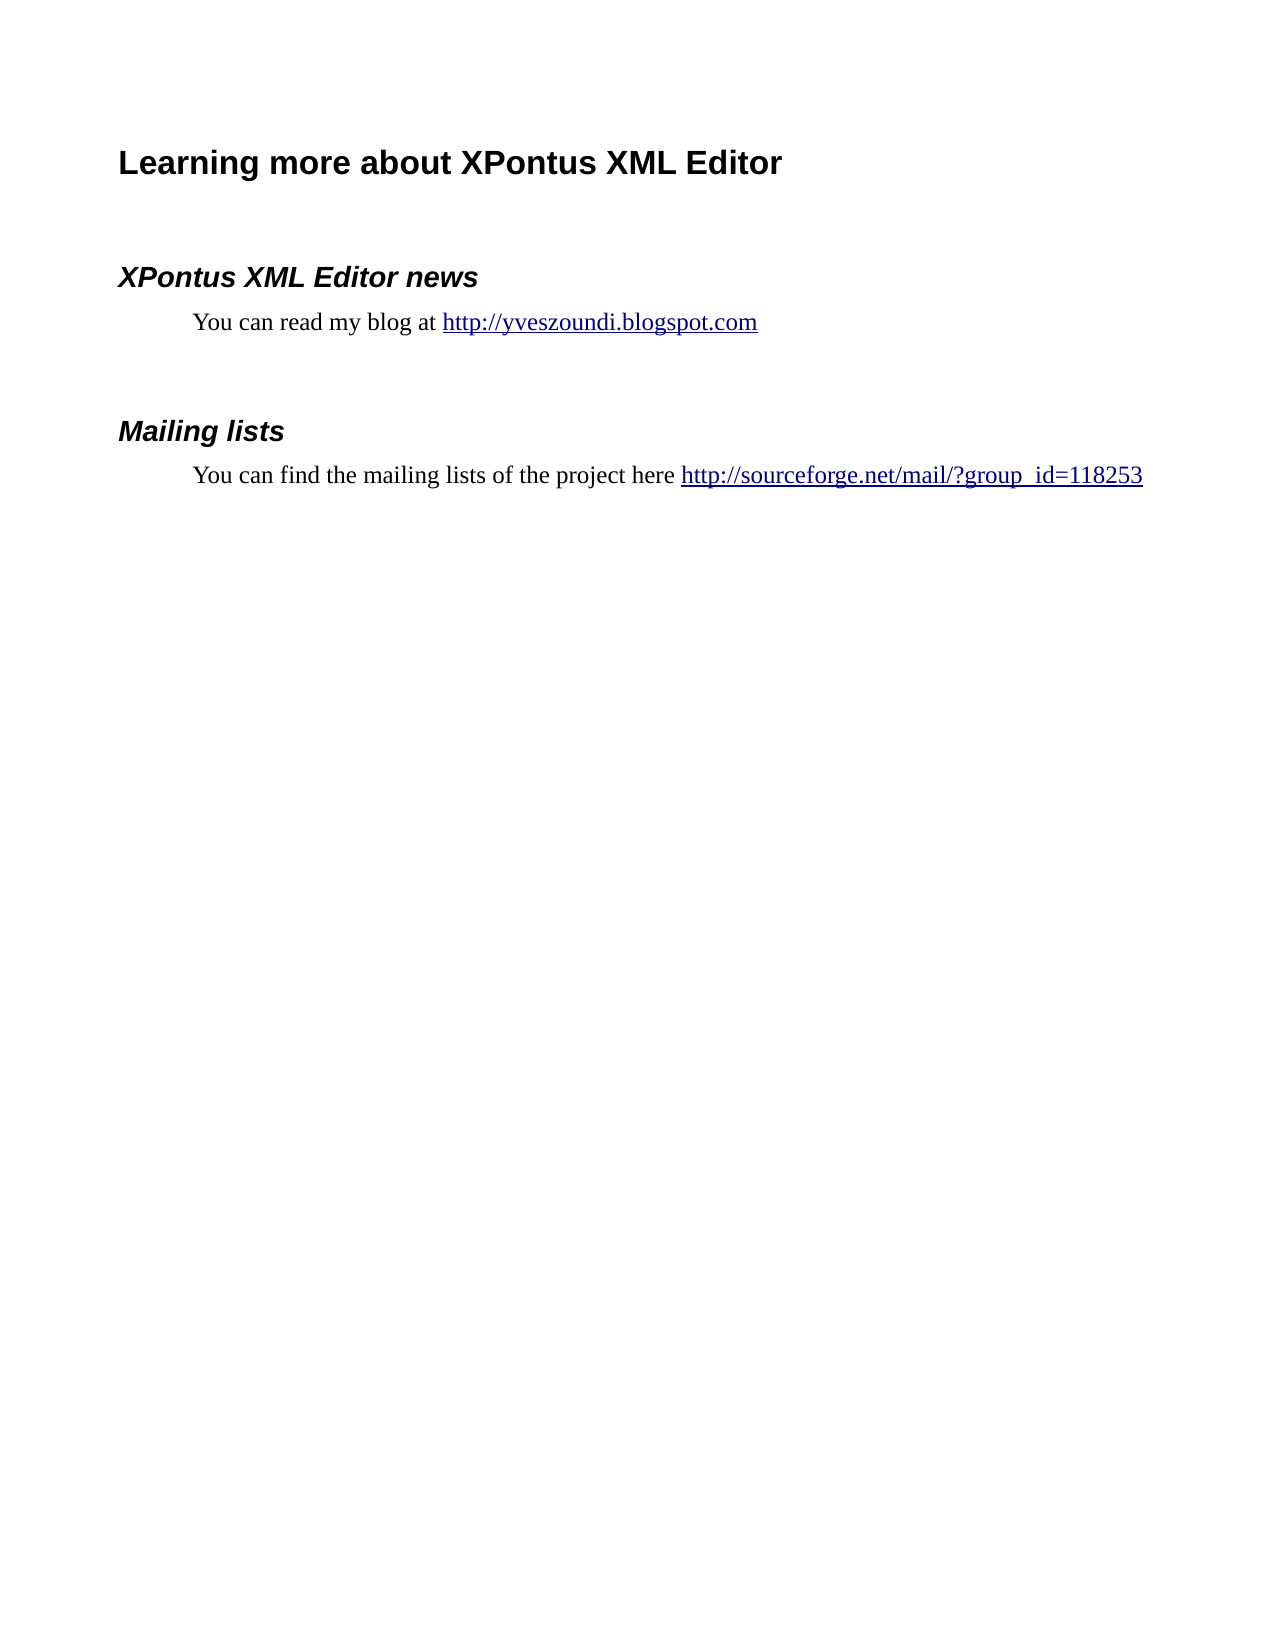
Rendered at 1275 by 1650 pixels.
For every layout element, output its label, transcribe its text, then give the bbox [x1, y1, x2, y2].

subtitle Mailing lists [118, 414, 1157, 448]
text You can read my blog at http://yveszoundi.blogspot.com [118, 307, 1157, 335]
text You can find the mailing lists of the project here http://sourceforge.net/mail/?group_id=118253 [118, 460, 1157, 489]
subtitle Learning more about XPontus XML Editor [118, 143, 1157, 182]
subtitle XPontus XML Editor news [118, 261, 1157, 294]
